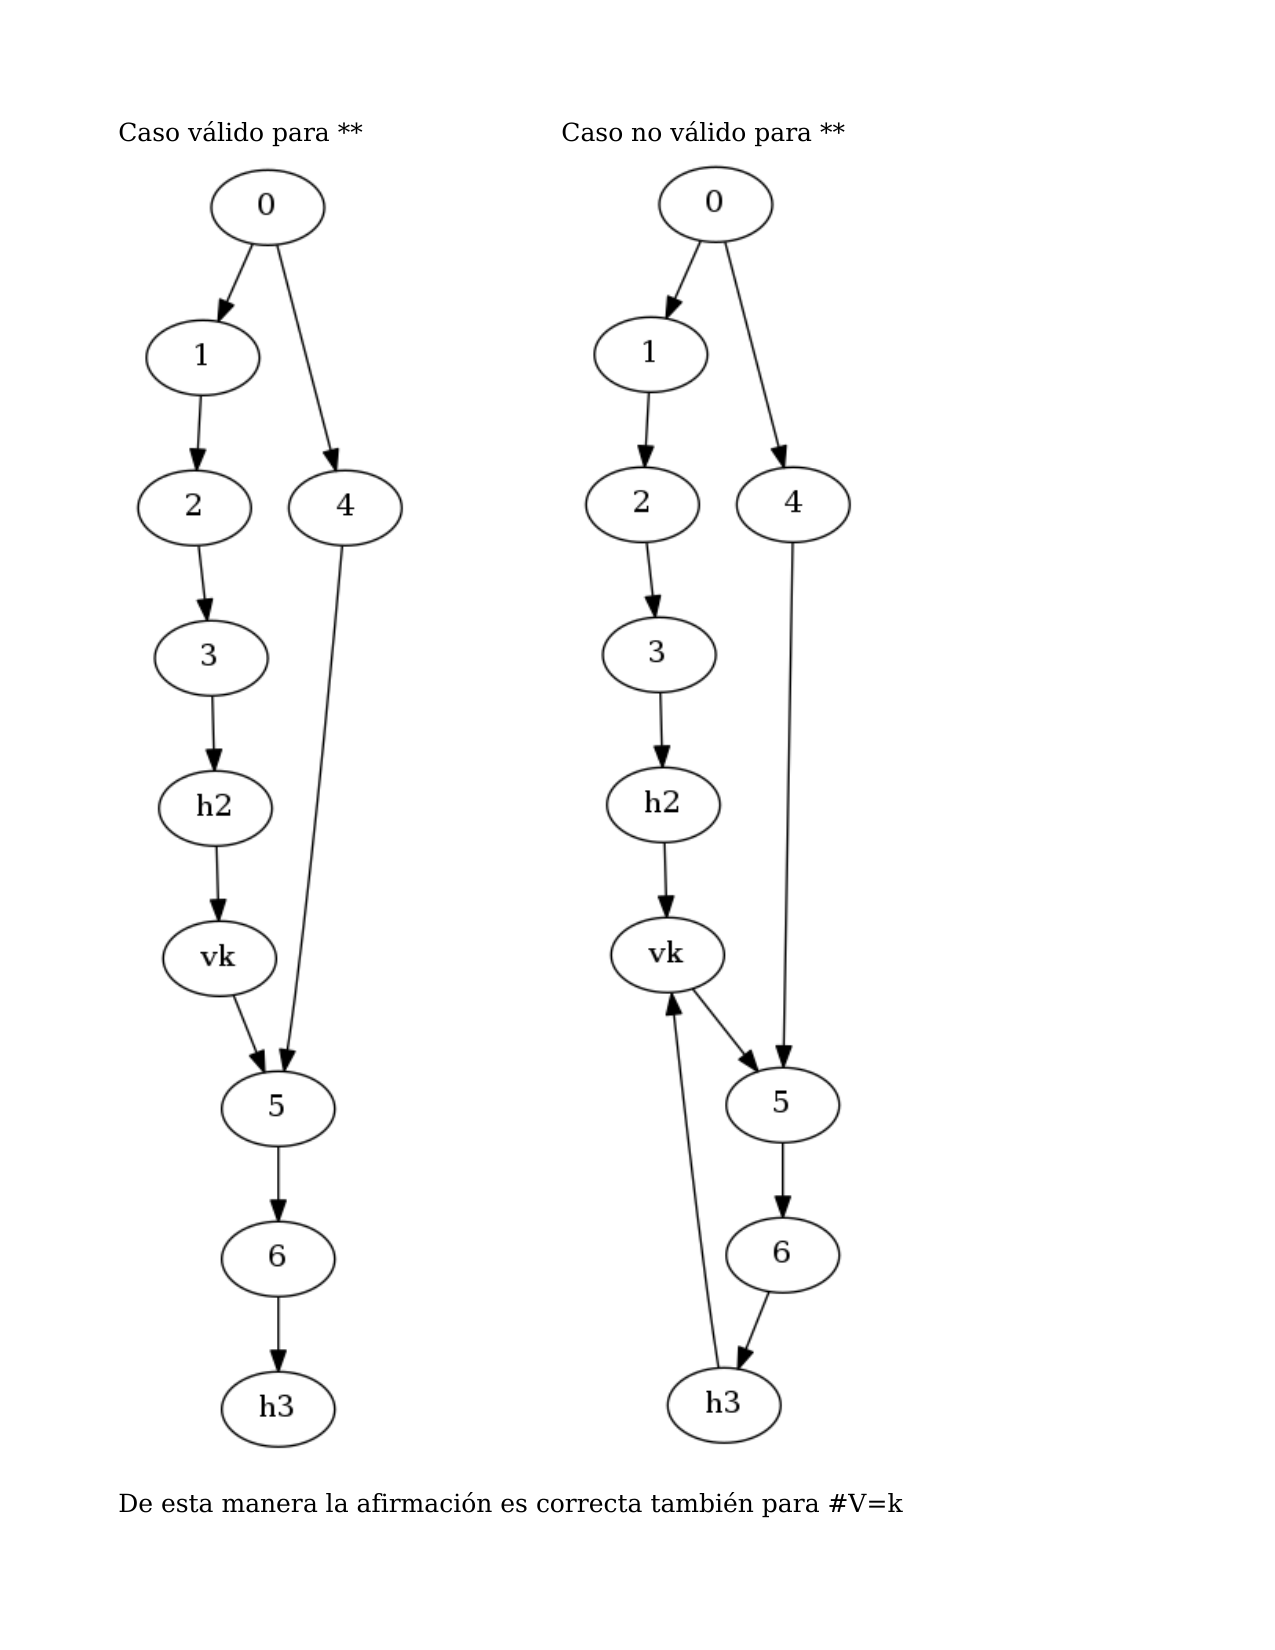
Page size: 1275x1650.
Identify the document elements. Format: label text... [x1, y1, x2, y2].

text De esta manera la afirmación es correcta también para #V=k [118, 1489, 1157, 1518]
picture [578, 159, 859, 1452]
text Caso válido para ** Caso no válido para ** [118, 118, 1157, 147]
picture [130, 162, 411, 1456]
